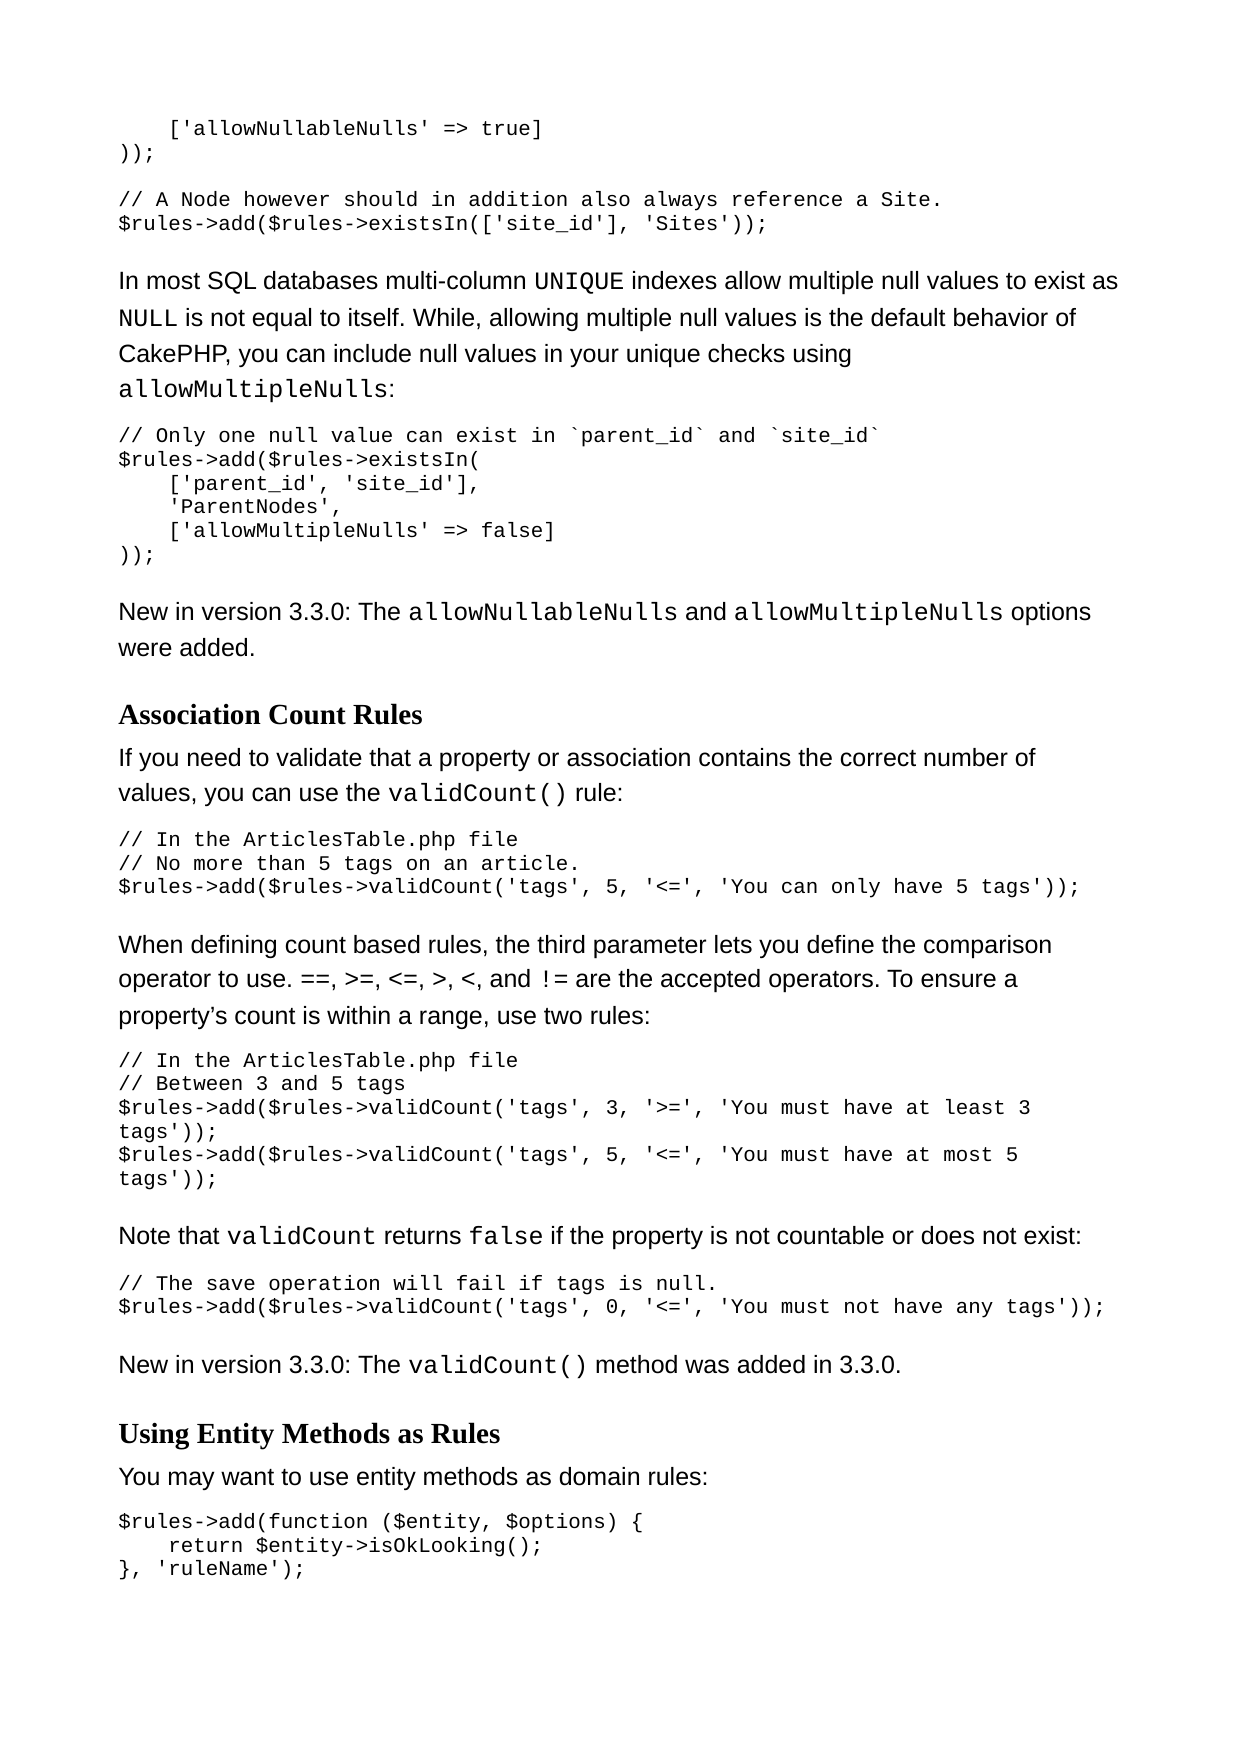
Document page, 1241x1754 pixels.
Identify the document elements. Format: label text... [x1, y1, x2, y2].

text $rules->add(function ($entity, $options) { [118, 1511, 1122, 1534]
text // Between 3 and 5 tags [118, 1073, 1122, 1097]
text If you need to validate that a property or association contains the correct number of values, you can use the validCount() rule: [118, 743, 1122, 808]
text When defining count based rules, the third parameter lets you define the comparison operator to use. ==, >=, <=, >, <, and != are the accepted operators. To ensure a property’s count is within a range, use two rules: [118, 929, 1122, 1029]
text $rules->add($rules->validCount('tags', 5, '<=', 'You must have at most 5 tags')); [118, 1144, 1122, 1192]
text $rules->add($rules->existsIn( [118, 449, 1122, 473]
text )); [118, 543, 1122, 567]
text // In the ArticlesTable.php file [118, 829, 1122, 853]
text New in version 3.3.0: The validCount() method was added in 3.3.0. [118, 1349, 1122, 1381]
text You may want to use entity methods as domain rules: [118, 1462, 1122, 1491]
text $rules->add($rules->existsIn(['site_id'], 'Sites')); [118, 213, 1122, 236]
text New in version 3.3.0: The allowNullableNulls and allowMultipleNulls options were added. [118, 597, 1122, 662]
text ['allowNullableNulls' => true] [118, 118, 1122, 142]
text Note that validCount returns false if the property is not countable or does not exist: [118, 1221, 1122, 1252]
text // No more than 5 tags on an article. [118, 853, 1122, 876]
text // The save operation will fail if tags is null. [118, 1273, 1122, 1296]
text )); [118, 142, 1122, 165]
text // A Node however should in addition also always reference a Site. [118, 189, 1122, 213]
text 'ParentNodes', [118, 496, 1122, 520]
text In most SQL databases multi-column UNIQUE indexes allow multiple null values to exist as NULL is not equal to itself. While, allowing multiple null values is the default behavior of CakePHP, you can include null values in your unique checks using allowMultipleNulls: [118, 266, 1122, 404]
subtitle Using Entity Methods as Rules [118, 1416, 1122, 1449]
text $rules->add($rules->validCount('tags', 0, '<=', 'You must not have any tags')); [118, 1296, 1122, 1320]
text // Only one null value can exist in `parent_id` and `site_id` [118, 425, 1122, 449]
text $rules->add($rules->validCount('tags', 5, '<=', 'You can only have 5 tags')); [118, 876, 1122, 900]
text ['parent_id', 'site_id'], [118, 473, 1122, 496]
text }, 'ruleName'); [118, 1558, 1122, 1582]
subtitle Association Count Rules [118, 697, 1122, 731]
text ['allowMultipleNulls' => false] [118, 520, 1122, 543]
text return $entity->isOkLooking(); [118, 1534, 1122, 1558]
text $rules->add($rules->validCount('tags', 3, '>=', 'You must have at least 3 tags')); [118, 1097, 1122, 1144]
text // In the ArticlesTable.php file [118, 1050, 1122, 1073]
